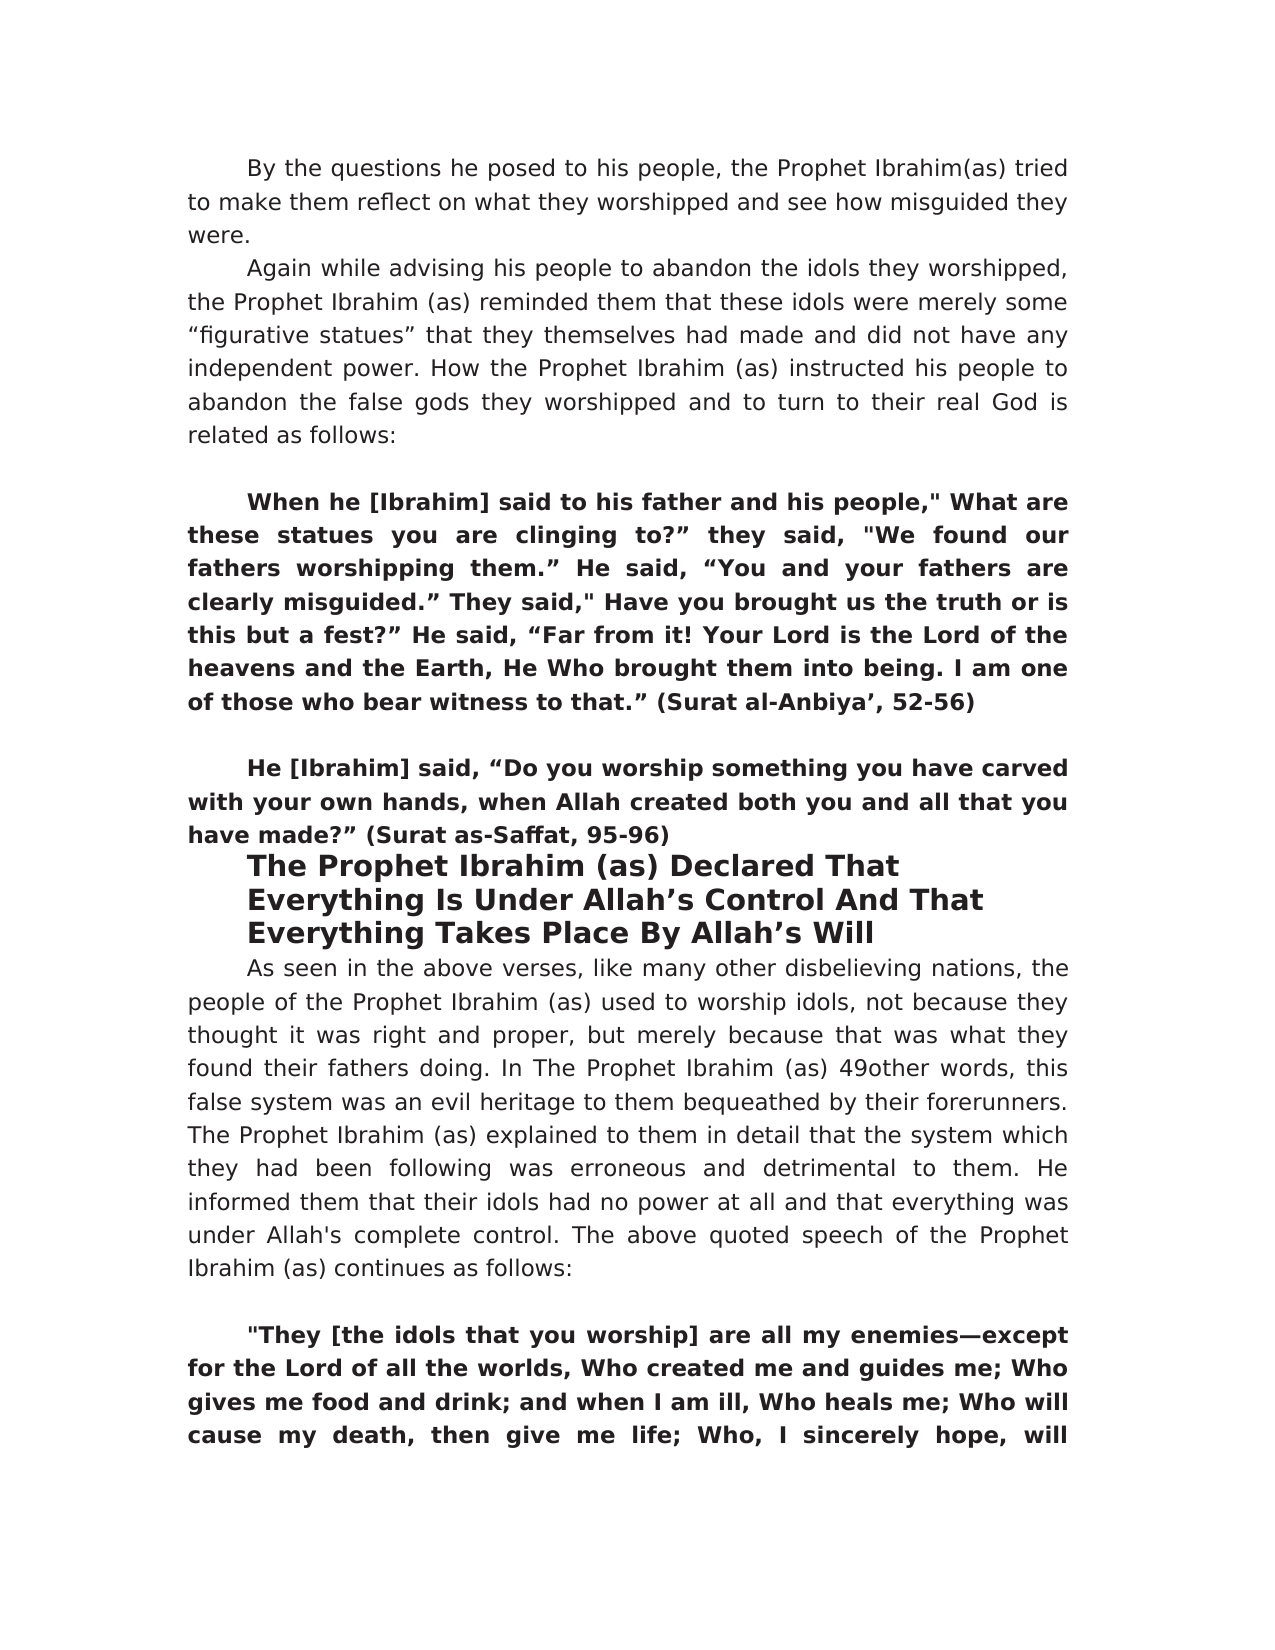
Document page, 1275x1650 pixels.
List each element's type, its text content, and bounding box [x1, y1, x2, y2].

text When he [Ibrahim] said to his father and his people," What are these statues you are clinging to?” they said, "We found our fathers worshipping them.” He said, “You and your fathers are clearly misguided.” They said," Have you brought us the truth or is this but a fest?” He said, “Far from it! Your Lord is the Lord of the heavens and the Earth, He Who brought them into being. I am one of those who bear witness to that.” (Surat al-Anbiya’, 52-56) [187, 483, 1070, 717]
text Everything Is Under Allah’s Control And That [187, 883, 1070, 917]
text The Prophet Ibrahim (as) Declared That [187, 850, 1070, 883]
text By the questions he posed to his people, the Prophet Ibrahim(as) tried to make them reflect on what they worshipped and see how misguided they were. [187, 150, 1070, 250]
text He [Ibrahim] said, “Do you worship something you have carved with your own hands, when Allah created both you and all that you have made?” (Surat as-Saffat, 95-96) [187, 750, 1070, 850]
text "They [the idols that you worship] are all my enemies—except for the Lord of all the worlds, Who created me and guides me; Who gives me food and drink; and when I am ill, Who heals me; Who will cause my death, then give me life; Who, I sincerely hope, will [187, 1317, 1070, 1450]
text Everything Takes Place By Allah’s Will [187, 917, 1070, 950]
text Again while advising his people to abandon the idols they worshipped, the Prophet Ibrahim (as) reminded them that these idols were merely some “figurative statues” that they themselves had made and did not have any independent power. How the Prophet Ibrahim (as) instructed his people to abandon the false gods they worshipped and to turn to their real God is related as follows: [187, 250, 1070, 450]
text As seen in the above verses, like many other disbelieving nations, the people of the Prophet Ibrahim (as) used to worship idols, not because they thought it was right and proper, but merely because that was what they found their fathers doing. In The Prophet Ibrahim (as) 49other words, this false system was an evil heritage to them bequeathed by their forerunners. The Prophet Ibrahim (as) explained to them in detail that the system which they had been following was erroneous and detrimental to them. He informed them that their idols had no power at all and that everything was under Allah's complete control. The above quoted speech of the Prophet Ibrahim (as) continues as follows: [187, 950, 1070, 1283]
